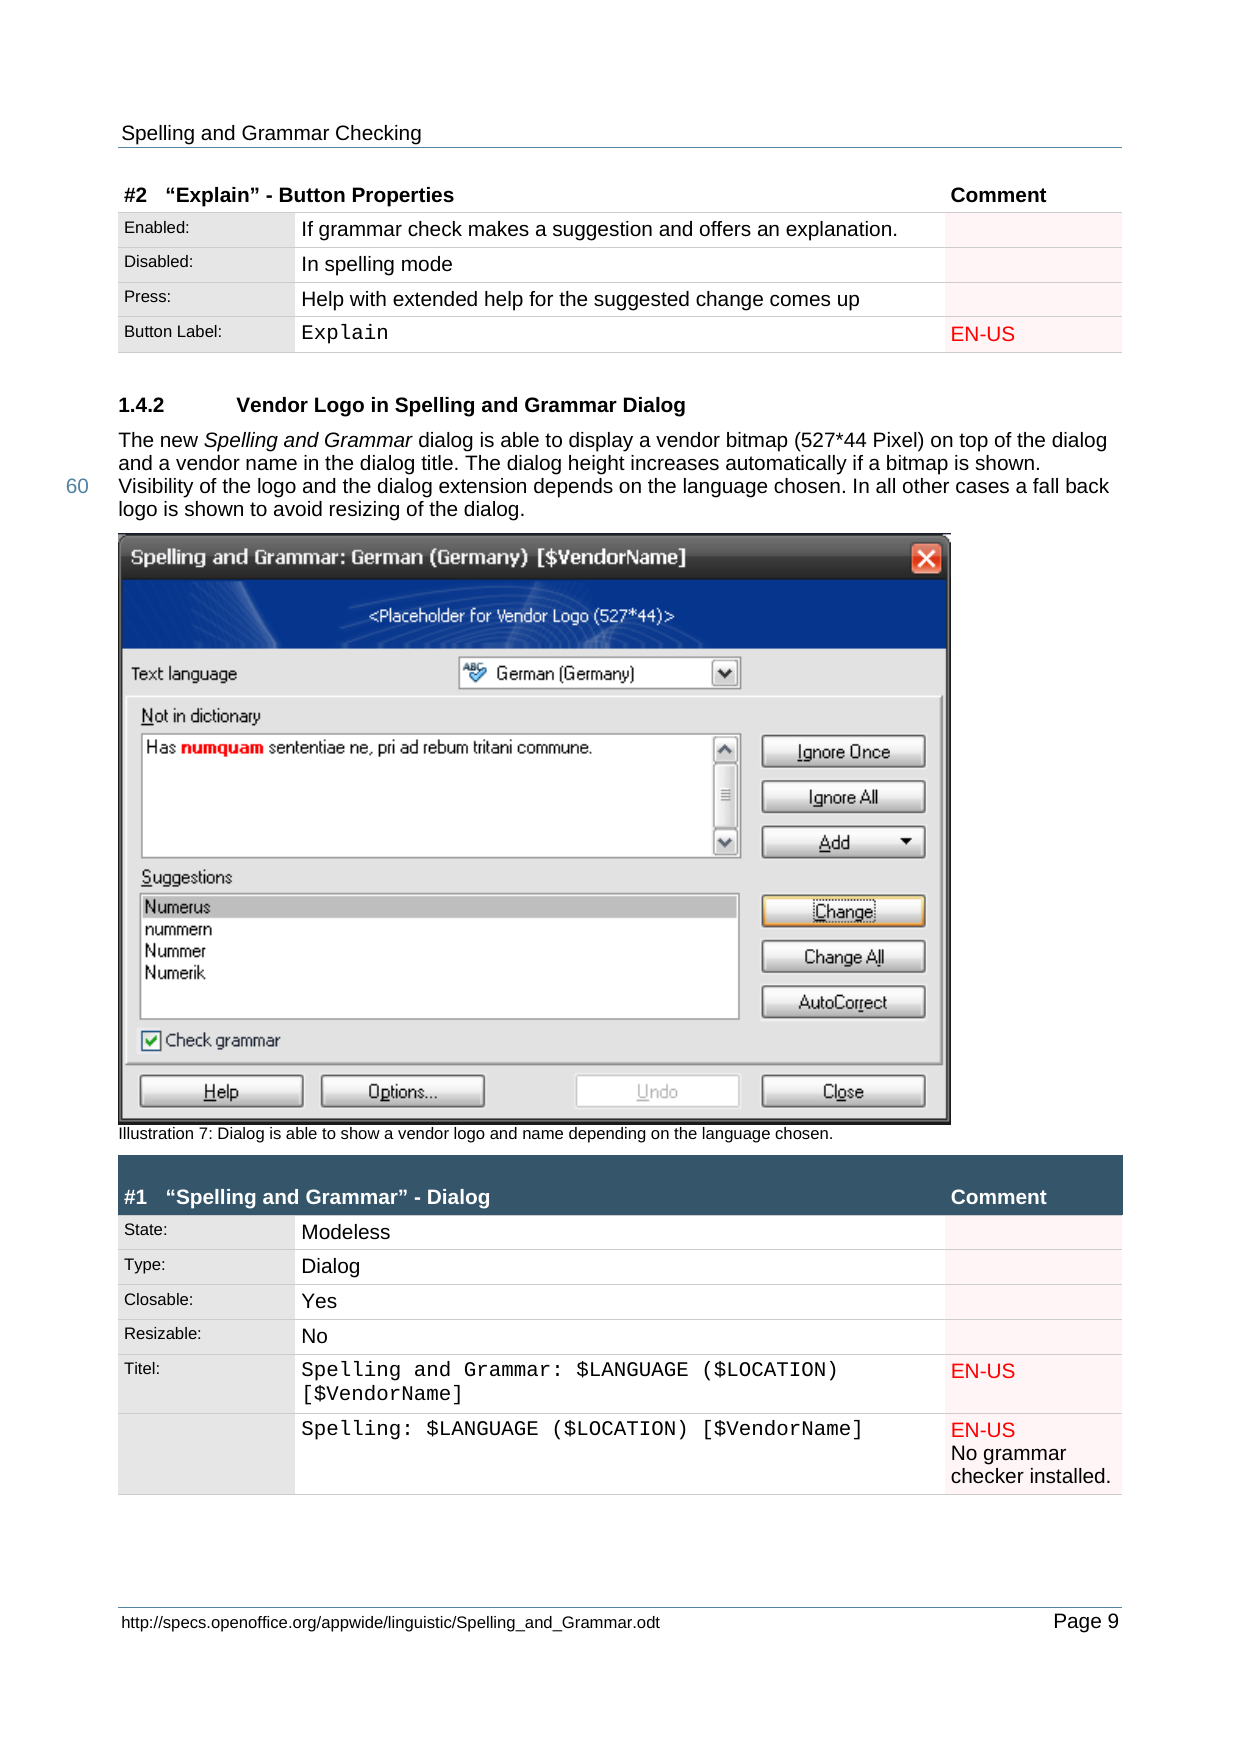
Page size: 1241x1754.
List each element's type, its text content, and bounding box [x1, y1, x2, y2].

table_cell In spelling mode [295, 248, 945, 282]
table_cell EN-US No grammar checker installed. [945, 1414, 1122, 1494]
table_cell [945, 1285, 1122, 1319]
table_cell Modeless [295, 1216, 945, 1249]
table_cell Titel: [118, 1355, 295, 1413]
table_cell No [295, 1320, 945, 1354]
table_cell Button Label: [118, 317, 295, 352]
table_header “Explain” - Button Properties [118, 177, 945, 212]
table_cell Yes [295, 1285, 945, 1319]
table_cell State: [118, 1216, 295, 1249]
table_cell Spelling and Grammar: $LANGUAGE ($LOCATION) [$VendorName] [295, 1355, 945, 1413]
picture [118, 533, 951, 1125]
table_header Comment [946, 1156, 1122, 1214]
table_cell [945, 1250, 1122, 1284]
table_cell EN-US [945, 1355, 1122, 1413]
table_header Comment [945, 177, 1122, 212]
table_cell Explain [295, 317, 945, 352]
table_cell Resizable: [118, 1320, 295, 1354]
table_cell Press: [118, 283, 295, 316]
table_cell Enabled: [118, 213, 295, 247]
table_cell EN-US [945, 317, 1122, 352]
text Illustration 7: Dialog is able to show a vendor logo and name depending on the language chosen. [118, 1125, 951, 1143]
table_cell [945, 248, 1122, 282]
table_cell Spelling: $LANGUAGE ($LOCATION) [$VendorName] [295, 1414, 945, 1494]
table_header “Spelling and Grammar” - Dialog [119, 1156, 945, 1214]
table_cell If grammar check makes a suggestion and offers an explanation. [295, 213, 945, 247]
table_cell [945, 1216, 1122, 1249]
table_cell Dialog [295, 1250, 945, 1284]
table_cell Help with extended help for the suggested change comes up [295, 283, 945, 316]
text The new Spelling and Grammar dialog is able to display a vendor bitmap (527*44 Pixel) on top of the dialog and a vendor name in the dialog title. The dialog height increases automatically if a bitmap is shown. Visibility of the logo and the dialog extension depends on the language chosen. In all other cases a fall back logo is shown to avoid resizing of the dialog. [118, 428, 1122, 521]
table_cell Closable: [118, 1285, 295, 1319]
table_cell [118, 1414, 295, 1494]
table_cell [945, 213, 1122, 247]
subtitle Vendor Logo in Spelling and Grammar Dialog [118, 393, 1122, 416]
table_cell [945, 283, 1122, 316]
table_cell [945, 1320, 1122, 1354]
table_cell Disabled: [118, 248, 295, 282]
table_cell Type: [118, 1250, 295, 1284]
